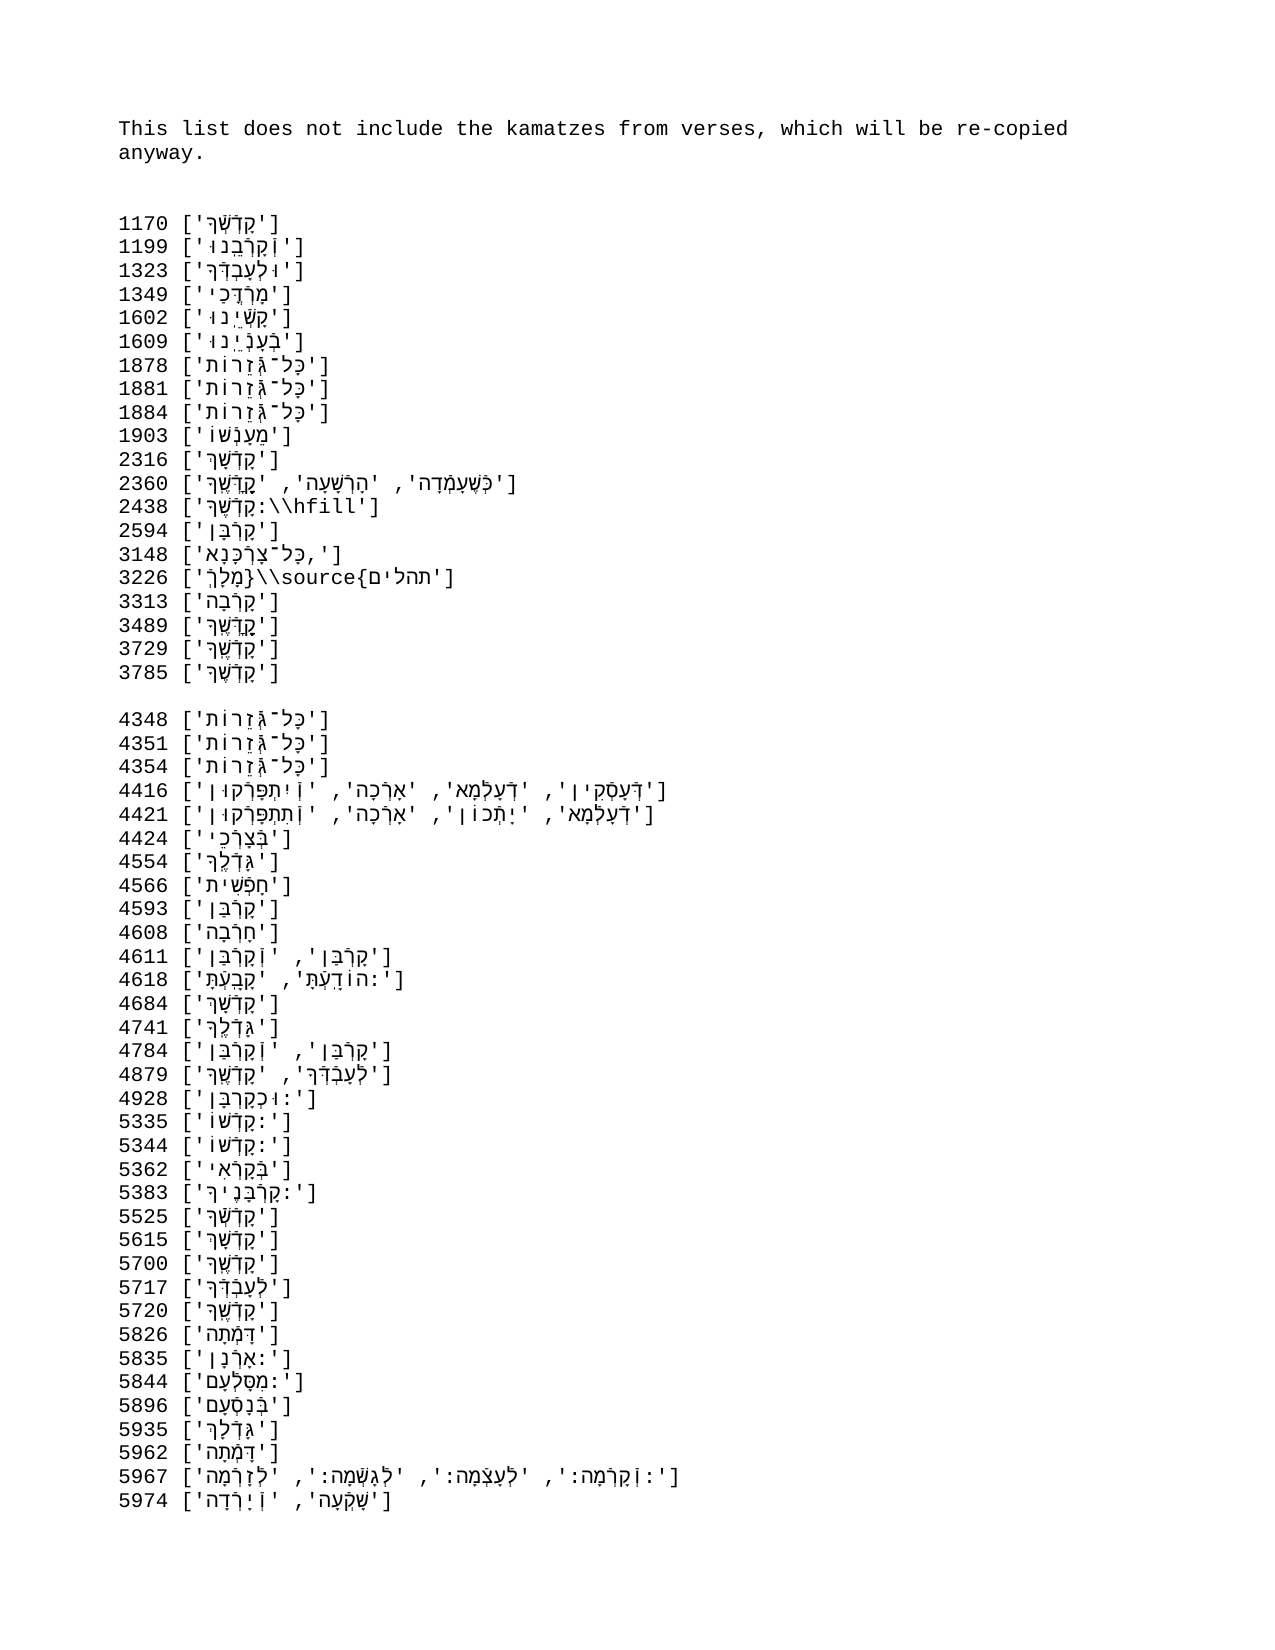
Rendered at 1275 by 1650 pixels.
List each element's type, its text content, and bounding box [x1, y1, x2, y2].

text 5700 ['קָדְֿשֶֽׁךָ'] [118, 1253, 1157, 1277]
text 3226 ['מָלָךְֿ}\\source{תהלים'] [118, 567, 1157, 591]
text 4348 ['כָּל־גְּֿֿזֵרוׂת'] [118, 709, 1157, 733]
text 3148 ['כָּל־צָרְֿכָּנָא,'] [118, 544, 1157, 567]
text 4684 ['קָדְֿשָׁךְ'] [118, 993, 1157, 1017]
text 4784 ['קָרְֿבַּן', 'וְֿקָרְֿבַּן'] [118, 1040, 1157, 1064]
text 4424 ['בְּֿצָרְֿכֵי'] [118, 827, 1157, 851]
text 3785 ['קָדְֿשֶׁךָ'] [118, 662, 1157, 686]
text 5615 ['קָדְֿשָׁךְ'] [118, 1229, 1157, 1253]
text 1602 ['קָשְֿׁיֵֽנוּ'] [118, 307, 1157, 331]
text 4741 ['גָּדְֿלֶֽךָ'] [118, 1017, 1157, 1040]
text This list does not include the kamatzes from verses, which will be re-copied anyway. [118, 118, 1157, 165]
text 1878 ['כָּל־גְּֿֿזֵרוׂת'] [118, 354, 1157, 378]
text 2438 ['קָדְֿשֶׁךָ:\\hfill'] [118, 496, 1157, 520]
text 3489 ['קׇׇׇׇׇׇׇׇׇׇׇׇׇׇָדְּֿשֶֽׁךָ'] [118, 615, 1157, 638]
text 1349 ['מָרְֿדֳּכַי'] [118, 284, 1157, 307]
text 4608 ['חָרְֿבָה'] [118, 922, 1157, 946]
text 2316 ['קָדְֿשָׁךְ'] [118, 449, 1157, 473]
text 3729 ['קָדְֿשֶֽׁךָ'] [118, 638, 1157, 662]
text 5826 ['דָּמְֿתָה'] [118, 1324, 1157, 1348]
text 4421 ['דְֿעָלְֿמָא', 'יָתְֿכוֹן', 'אָרְֿכָה', 'וְֿתִתְפָּרְֿקוּן'] [118, 804, 1157, 827]
text 1884 ['כָּל־גְּֿֿזֵרוׂת'] [118, 402, 1157, 426]
text 5383 ['קָרְֿבָּנֶיךָ:'] [118, 1182, 1157, 1206]
text 5962 ['דָּמְֿתָה'] [118, 1442, 1157, 1466]
text 5344 ['קָדְֿשׁוֹ:'] [118, 1135, 1157, 1158]
text 5525 ['קָדְֿשְֿֿׁךָ'] [118, 1206, 1157, 1229]
text 5362 ['בְּֿקָרְֿאִי'] [118, 1158, 1157, 1182]
text 5335 ['קָדְֿשׁוֹ:'] [118, 1111, 1157, 1135]
text 5844 ['מִסָּלְֿעָם:'] [118, 1371, 1157, 1395]
text 5967 ['וְֿקָרְֿמָה:', 'לְֿעָצְֿמָה:', 'לְֿגָשְֿׁמָה:', 'לְֿזָרְֿמָה:'] [118, 1466, 1157, 1489]
text 3313 ['קָרְֿבָה'] [118, 591, 1157, 615]
text 1199 ['וְֿקָרְֿבֵֽנוּ'] [118, 236, 1157, 260]
text 5935 ['גָּדְֿלָךְ'] [118, 1419, 1157, 1442]
text 5717 ['לְֿעָבְֿדְּֿךָ'] [118, 1277, 1157, 1300]
text 4879 ['לְֿעָבְֿדְּֿךָ', 'קָדְֿשֶֽׁךָ'] [118, 1064, 1157, 1088]
text 5720 ['קָדְֿשֶֽׁךָ'] [118, 1300, 1157, 1324]
text 5896 ['בְּֿנָסְֿעָם'] [118, 1395, 1157, 1419]
text 1903 ['מֵעָנְֿשׁוׂ'] [118, 426, 1157, 449]
text 5835 ['אָרְֿנָן:'] [118, 1348, 1157, 1371]
text 4554 ['גָּדְֿלֶֽךָ'] [118, 851, 1157, 875]
text 4416 ['דְּֿעָסְֿקִין', 'דְֿעָלְֿמָא', 'אָרְֿכָה', 'וְֿיִתְפָּרְֿקוּן'] [118, 780, 1157, 804]
text 4618 ['הוֹדָֽעְֿתָּ', 'קָבָֽעְֿתָּ:'] [118, 969, 1157, 993]
text 2360 ['כְּֿשֶׁעָמְֿדָה', 'הָרְֿשָׁעָה', 'קׇׇׇׇׇׇׇׇׇׇׇׇׇׇָדְּֿשֶֽׁךָ'] [118, 473, 1157, 496]
text 5974 ['שָׁקְֿעָה', 'וְֿיָרְֿדָה'] [118, 1489, 1157, 1513]
text 4928 ['וּכְקָרְבָּן:'] [118, 1088, 1157, 1111]
text 1170 ['קָדְֿשְֿׁךָ'] [118, 213, 1157, 236]
text 4354 ['כָּל־גְּֿֿזֵרוׂת'] [118, 757, 1157, 780]
text 4351 ['כָּל־גְּֿֿזֵרוׂת'] [118, 733, 1157, 757]
text 1609 ['בְֿעָנְֿיֵֽנוּ'] [118, 331, 1157, 354]
text 1323 ['וּלְעָבְדְּֿךָ'] [118, 260, 1157, 284]
text 1881 ['כָּל־גְּֿֿזֵרוׂת'] [118, 378, 1157, 402]
text 2594 ['קָרְֿבָּן'] [118, 520, 1157, 544]
text 4566 ['חָפְֿשִׁית'] [118, 875, 1157, 898]
text 4611 ['קָרְֿבַּן', 'וְֿקָרְֿבַּן'] [118, 946, 1157, 969]
text 4593 ['קָרְֿבַּן'] [118, 898, 1157, 922]
